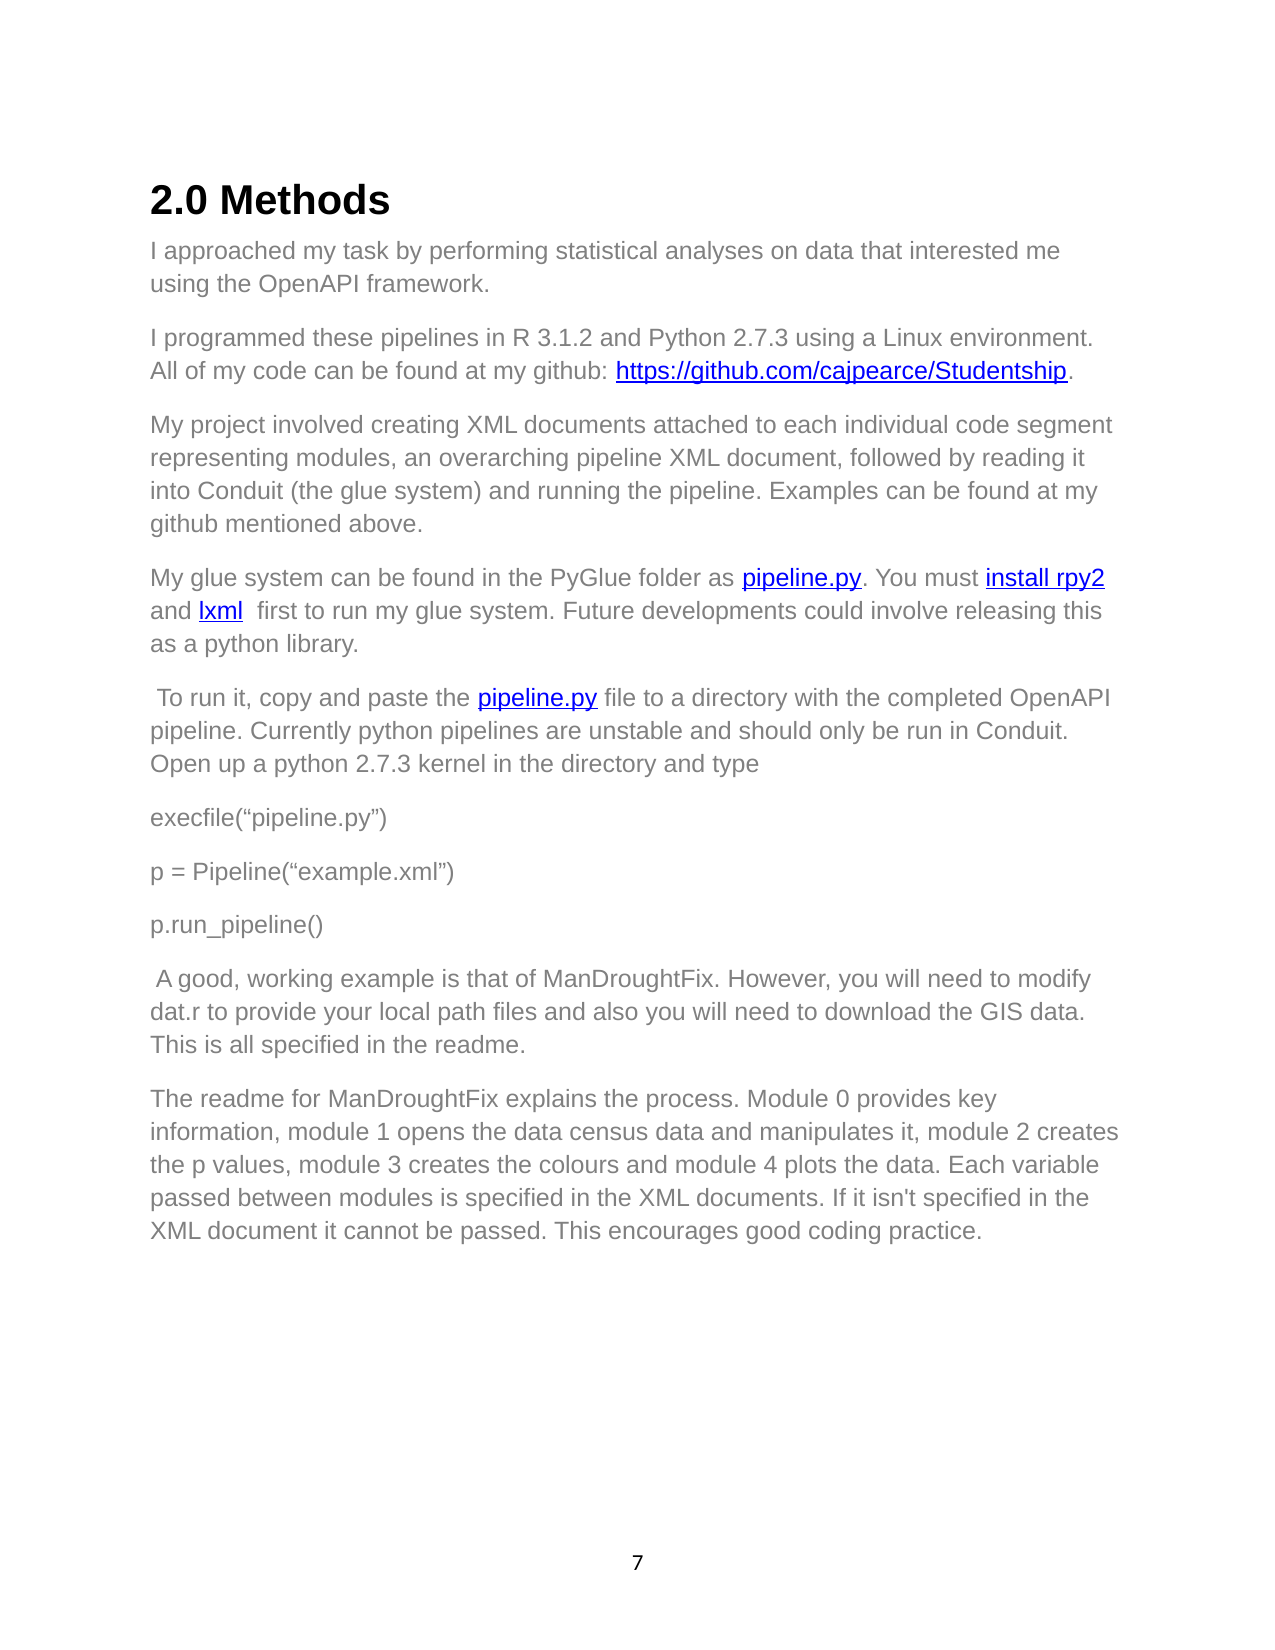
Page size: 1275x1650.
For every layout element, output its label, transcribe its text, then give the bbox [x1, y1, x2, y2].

text To run it, copy and paste the pipeline.py file to a directory with the completed OpenAPI pipeline. Currently python pipelines are unstable and should only be run in Conduit. Open up a python 2.7.3 kernel in the directory and type [150, 683, 1125, 778]
subtitle 2.0 Methods [150, 175, 1125, 223]
text My glue system can be found in the PyGlue folder as pipeline.py. You must install rpy2 and lxml first to run my glue system. Future developments could involve releasing this as a python library. [150, 563, 1125, 658]
text p.run_pipeline() [150, 911, 1125, 939]
text I programmed these pipelines in R 3.1.2 and Python 2.7.3 using a Linux environment. All of my code can be found at my github: https://github.com/cajpearce/Studentship. [150, 323, 1125, 385]
text My project involved creating XML documents attached to each individual code segment representing modules, an overarching pipeline XML document, followed by reading it into Conduit (the glue system) and running the pipeline. Examples can be found at my github mentioned above. [150, 410, 1125, 538]
text I approached my task by performing statistical analyses on data that interested me using the OpenAPI framework. [150, 236, 1125, 298]
text The readme for ManDroughtFix explains the process. Module 0 provides key information, module 1 opens the data census data and manipulates it, module 2 creates the p values, module 3 creates the colours and module 4 plots the data. Each variable passed between modules is specified in the XML documents. If it isn't specified in the XML document it cannot be passed. This encourages good coding practice. [150, 1084, 1125, 1245]
text A good, working example is that of ManDroughtFix. However, you will need to modify dat.r to provide your local path files and also you will need to download the GIS data. This is all specified in the readme. [150, 964, 1125, 1059]
text execfile(“pipeline.py”) [150, 803, 1125, 832]
text p = Pipeline(“example.xml”) [150, 857, 1125, 885]
